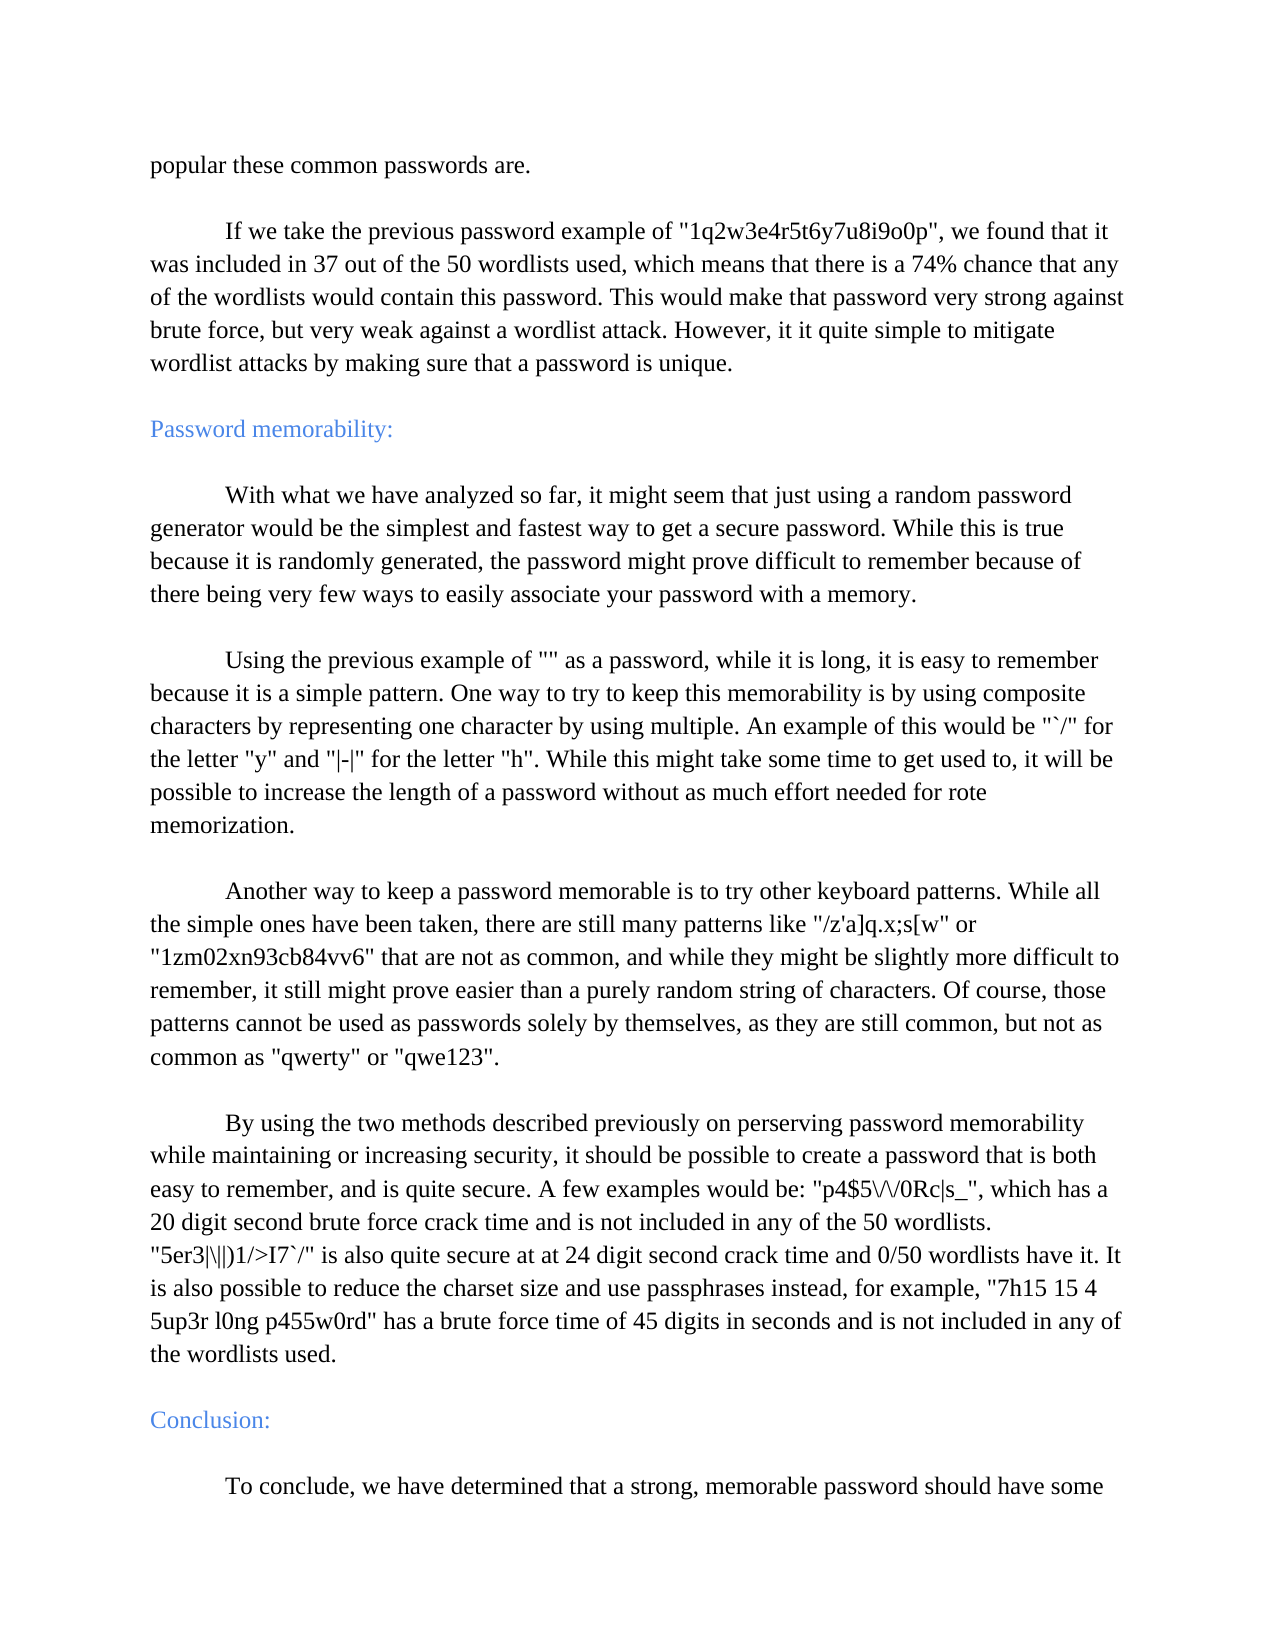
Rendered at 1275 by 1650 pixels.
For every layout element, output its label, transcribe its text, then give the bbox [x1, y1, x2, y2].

text Using the previous example of "" as a password, while it is long, it is easy to remember because it is a simple pattern. One way to try to keep this memorability is by using composite characters by representing one character by using multiple. An example of this would be "`/" for the letter "y" and "|-|" for the letter "h". While this might take some time to get used to, it will be possible to increase the length of a password without as much effort needed for rote memorization. [150, 645, 1125, 839]
text With what we have analyzed so far, it might seem that just using a random password generator would be the simplest and fastest way to get a secure password. While this is true because it is randomly generated, the password might prove difficult to remember because of there being very few ways to easily associate your password with a memory. [150, 480, 1125, 608]
text Password memorability: [150, 414, 1125, 443]
text popular these common passwords are. [150, 150, 1125, 179]
text Another way to keep a password memorable is to try other keyboard patterns. While all the simple ones have been taken, there are still many patterns like "/z'a]q.x;s[w" or "1zm02xn93cb84vv6" that are not as common, and while they might be slightly more difficult to remember, it still might prove easier than a purely random string of characters. Of course, those patterns cannot be used as passwords solely by themselves, as they are still common, but not as common as "qwerty" or "qwe123". [150, 876, 1125, 1070]
text By using the two methods described previously on perserving password memorability while maintaining or increasing security, it should be possible to create a password that is both easy to remember, and is quite secure. A few examples would be: "p4$5\/\/0Rc|s_", which has a 20 digit second brute force crack time and is not included in any of the 50 wordlists. "5er3|\||)1/>I7`/" is also quite secure at at 24 digit second crack time and 0/50 wordlists have it. It is also possible to reduce the charset size and use passphrases instead, for example, "7h15 15 4 5up3r l0ng p455w0rd" has a brute force time of 45 digits in seconds and is not included in any of the wordlists used. [150, 1108, 1125, 1367]
text To conclude, we have determined that a strong, memorable password should have some [150, 1471, 1125, 1499]
text If we take the previous password example of "1q2w3e4r5t6y7u8i9o0p", we found that it was included in 37 out of the 50 wordlists used, which means that there is a 74% chance that any of the wordlists would contain this password. This would make that password very strong against brute force, but very weak against a wordlist attack. However, it it quite simple to mitigate wordlist attacks by making sure that a password is unique. [150, 216, 1125, 377]
text Conclusion: [150, 1405, 1125, 1433]
